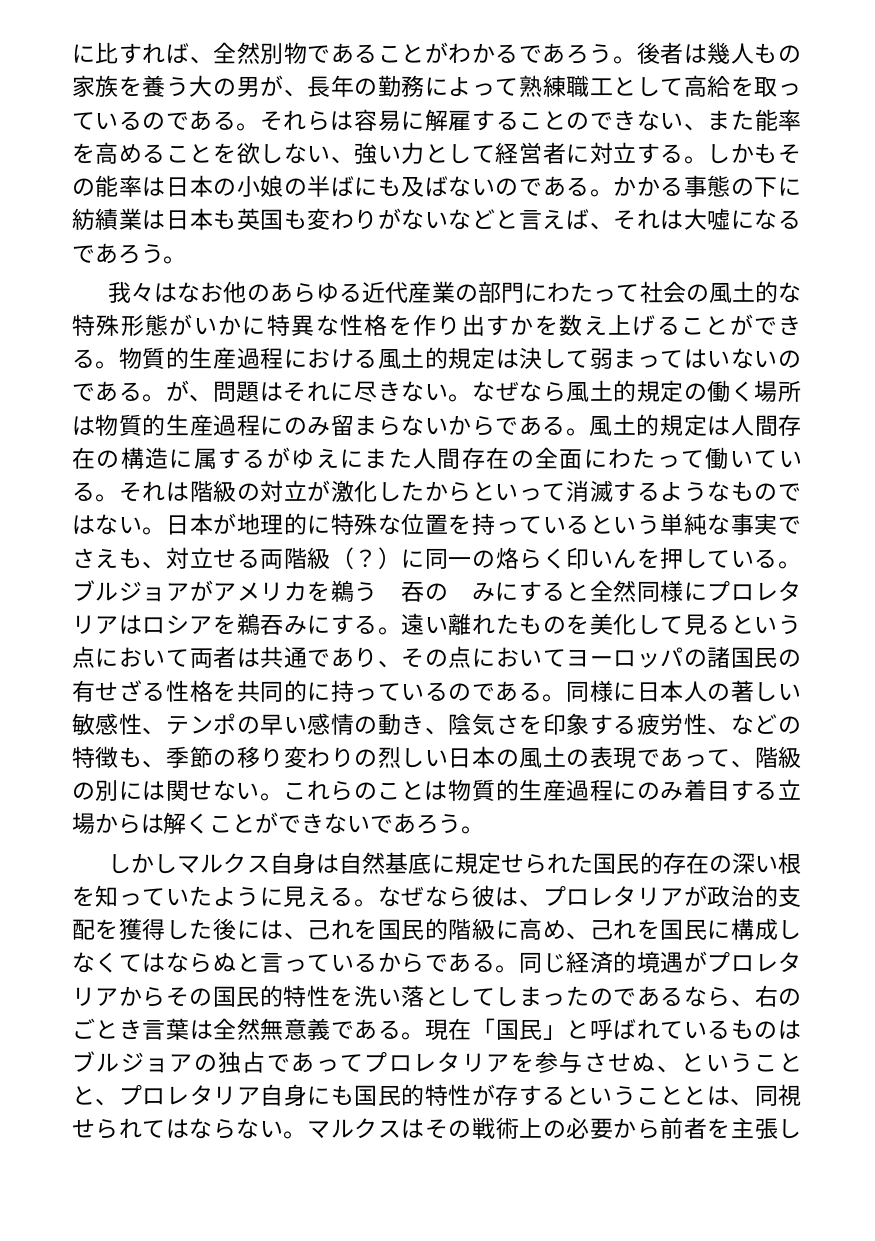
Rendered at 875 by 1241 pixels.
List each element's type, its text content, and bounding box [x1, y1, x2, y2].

text 我々はなお他のあらゆる近代産業の部門にわたって社会の風土的な特殊形態がいかに特異な性格を作り出すかを数え上げることができる。物質的生産過程における風土的規定は決して弱まってはいないのである。が、問題はそれに尽きない。なぜなら風土的規定の働く場所は物質的生産過程にのみ留まらないからである。風土的規定は人間存在の構造に属するがゆえにまた人間存在の全面にわたって働いている。それは階級の対立が激化したからといって消滅するようなものではない。日本が地理的に特殊な位置を持っているという単純な事実でさえも、対立せる両階級（？）に同一の烙らく印いんを押している。ブルジョアがアメリカを鵜う 吞の みにすると全然同様にプロレタリアはロシアを鵜吞みにする。遠い離れたものを美化して見るという点において両者は共通であり、その点においてヨーロッパの諸国民の有せざる性格を共同的に持っているのである。同様に日本人の著しい敏感性、テンポの早い感情の動き、陰気さを印象する疲労性、などの特徴も、季節の移り変わりの烈しい日本の風土の表現であって、階級の別には関せない。これらのことは物質的生産過程にのみ着目する立場からは解くことができないであろう。 [72, 274, 802, 839]
text しかしマルクス自身は自然基底に規定せられた国民的存在の深い根を知っていたように見える。なぜなら彼は、プロレタリアが政治的支配を獲得した後には、己れを国民的階級に高め、己れを国民に構成しなくてはならぬと言っているからである。同じ経済的境遇がプロレタリアからその国民的特性を洗い落としてしまったのであるなら、右のごとき言葉は全然無意義である。現在「国民」と呼ばれているものはブルジョアの独占であってプロレタリアを参与させぬ、ということと、プロレタリア自身にも国民的特性が存するということとは、同視せられてはならない。マルクスはその戦術上の必要から前者を主張し [72, 845, 802, 1144]
text に比すれば、全然別物であることがわかるであろう。後者は幾人もの家族を養う大の男が、長年の勤務によって熟練職工として高給を取っているのである。それらは容易に解雇することのできない、また能率を高めることを欲しない、強い力として経営者に対立する。しかもその能率は日本の小娘の半ばにも及ばないのである。かかる事態の下に紡績業は日本も英国も変わりがないなどと言えば、それは大噓になるであろう。 [72, 36, 802, 269]
